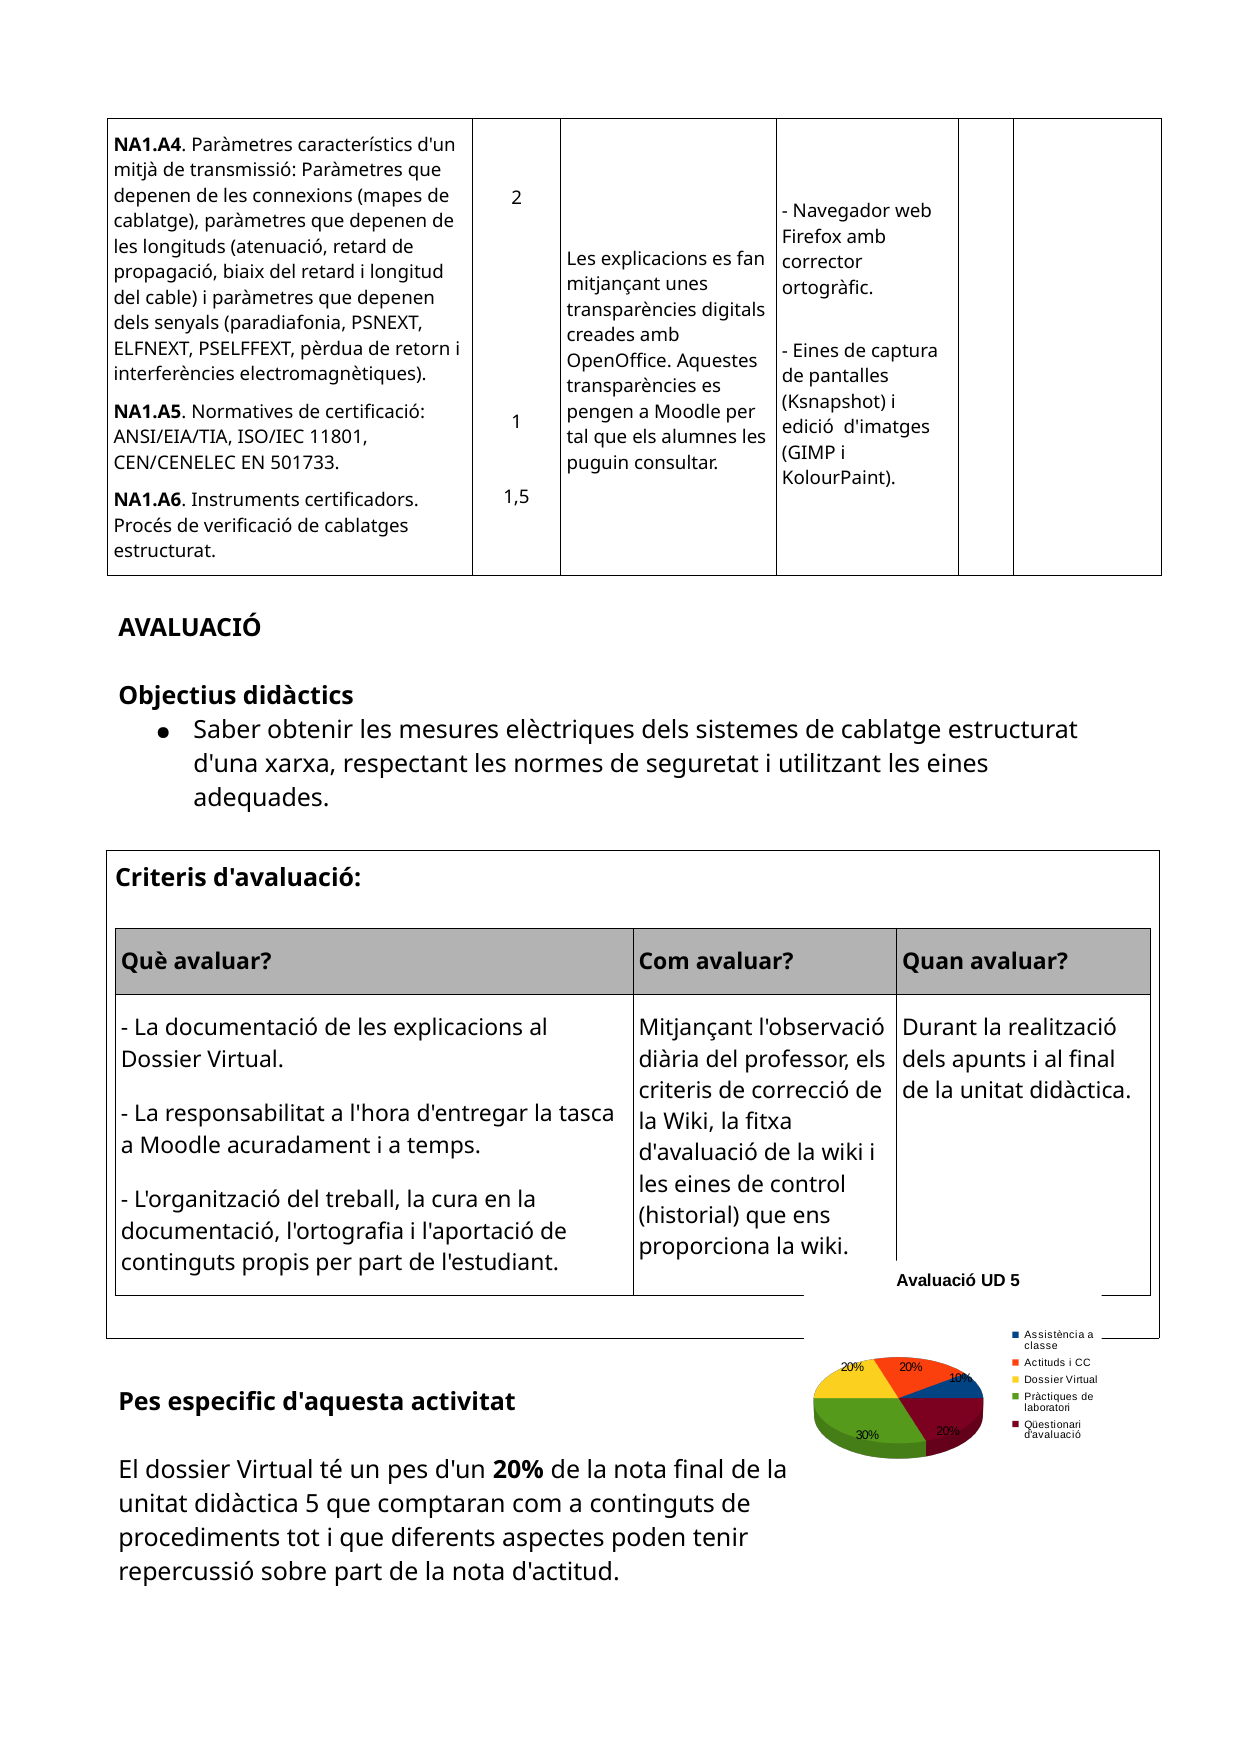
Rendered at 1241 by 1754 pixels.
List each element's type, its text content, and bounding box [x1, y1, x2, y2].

table_header Quan avaluar? [897, 929, 1150, 994]
table_cell - La documentació de les explicacions al Dossier Virtual. - La responsabilitat a l'hora d'entregar la tasca a Moodle acuradament i a temps. - L'organització del treball, la cura en la documentació, l'ortografia i l'aportació de continguts propis per part de l'estudiant. [116, 995, 633, 1295]
table_cell Les explicacions es fan mitjançant unes transparències digitals creades amb OpenOffice. Aquestes transparències es pengen a Moodle per tal que els alumnes les puguin consultar. [561, 119, 776, 574]
table_header Com avaluar? [634, 929, 896, 994]
text Pes especific d'aquesta activitat [107, 851, 1159, 1338]
table_cell 2 1 1,5 [473, 119, 560, 574]
table_cell [959, 119, 1013, 574]
table_cell Durant la realització dels apunts i al final de la unitat didàctica. [897, 995, 1150, 1295]
table_cell NA1.A4. Paràmetres característics d'un mitjà de transmissió: Paràmetres que depenen de les connexions (mapes de cablatge), paràmetres que depenen de les longituds (atenuació, retard de propagació, biaix del retard i longitud del cable) i paràmetres que depenen dels senyals (paradiafonia, PSNEXT, ELFNEXT, PSELFFEXT, pèrdua de retorn i interferències electromagnètiques). NA1.A5. Normatives de certificació: ANSI/EIA/TIA, ISO/IEC 11801, CEN/CENELEC EN 501733. NA1.A6. Instruments certificadors. Procés de verificació de cablatges estructurat. [108, 119, 472, 574]
text Pes especific d'aquesta activitat [1102, 1384, 1122, 1418]
table_header Què avaluar? [116, 929, 633, 994]
text Objectius didàctics [118, 678, 1122, 712]
table_cell Mitjançant l'observació diària del professor, els criteris de correcció de la Wiki, la fitxa d'avaluació de la wiki i les eines de control (historial) que ens proporciona la wiki. [634, 995, 896, 1295]
text Criteris d'avaluació: [115, 859, 1150, 893]
text El dossier Virtual té un pes d'un 20% de la nota final de la unitat didàctica 5 que comptaran com a continguts de procediments tot i que diferents aspectes poden tenir repercussió sobre part de la nota d'actitud. [118, 1452, 1122, 1588]
text Pes especific d'aquesta activitat [118, 1384, 803, 1418]
list Saber obtenir les mesures elèctriques dels sistemes de cablatge estructurat d'una xarxa, respectant les normes de seguretat i utilitzant les eines adequades. [156, 712, 1122, 814]
table_cell [1014, 119, 1161, 574]
table_cell - Navegador web Firefox amb corrector ortogràfic. - Eines de captura de pantalles (Ksnapshot) i edició d'imatges (GIMP i KolourPaint). [777, 119, 958, 574]
text AVALUACIÓ [118, 610, 1122, 644]
